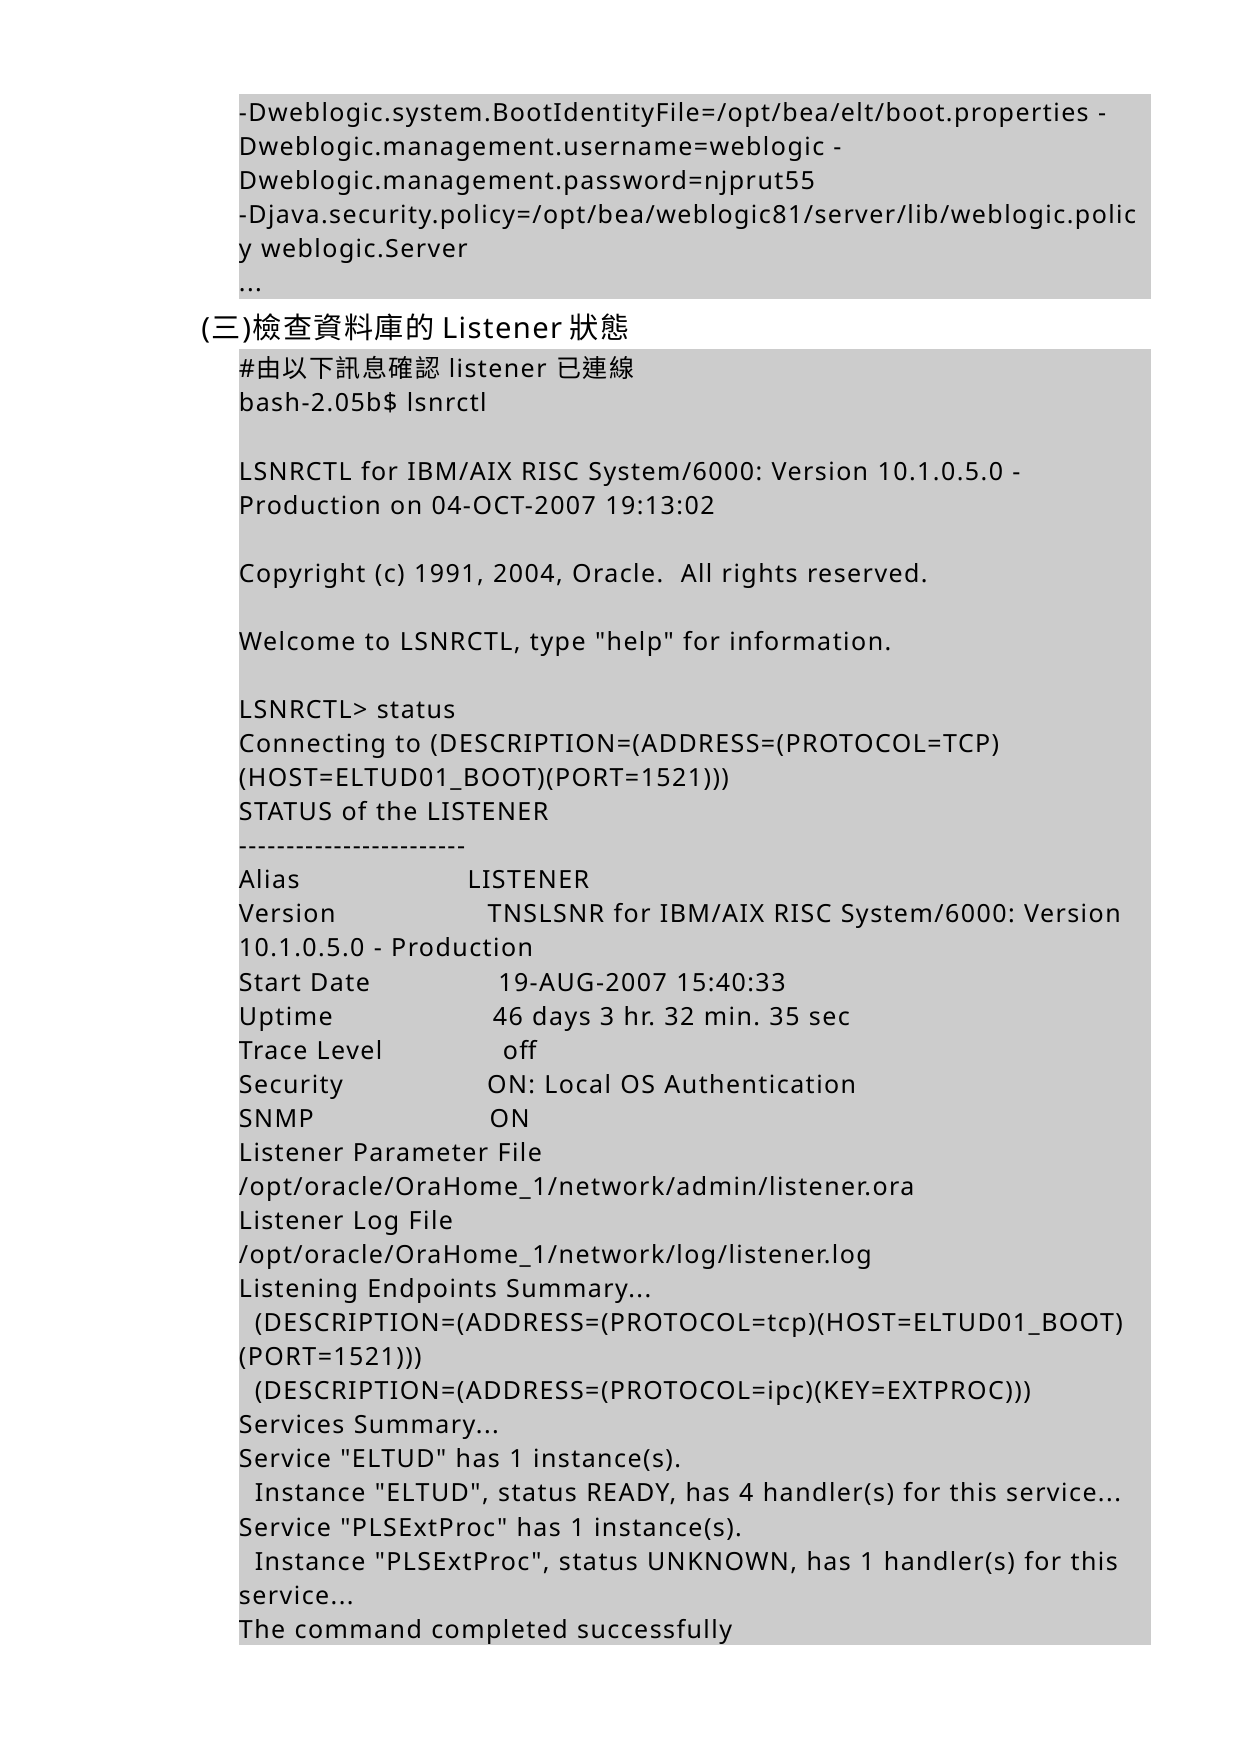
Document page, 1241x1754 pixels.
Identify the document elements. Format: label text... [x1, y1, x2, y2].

text The command completed successfully [239, 1611, 1151, 1645]
text (DESCRIPTION=(ADDRESS=(PROTOCOL=tcp)(HOST=ELTUD01_BOOT)(PORT=1521))) [239, 1305, 1151, 1373]
text Copyright (c) 1991, 2004, Oracle. All rights reserved. [239, 555, 1151, 589]
text Instance "ELTUD", status READY, has 4 handler(s) for this service... [239, 1475, 1151, 1509]
text LSNRCTL> status [239, 692, 1151, 726]
text Listening Endpoints Summary... [239, 1271, 1151, 1305]
text Trace Level off [239, 1032, 1151, 1066]
text Services Summary... [239, 1407, 1151, 1441]
text Service "PLSExtProc" has 1 instance(s). [239, 1509, 1151, 1543]
text Version TNSLSNR for IBM/AIX RISC System/6000: Version 10.1.0.5.0 - Production [239, 896, 1151, 964]
text Security ON: Local OS Authentication [239, 1066, 1151, 1100]
list 檢查資料庫的Listener狀態 [201, 299, 1151, 349]
text ------------------------ [239, 828, 1151, 862]
text Uptime 46 days 3 hr. 32 min. 35 sec [239, 998, 1151, 1032]
text Instance "PLSExtProc", status UNKNOWN, has 1 handler(s) for this service... [239, 1543, 1151, 1611]
text (DESCRIPTION=(ADDRESS=(PROTOCOL=ipc)(KEY=EXTPROC))) [239, 1373, 1151, 1407]
text Start Date 19-AUG-2007 15:40:33 [239, 964, 1151, 998]
text Service "ELTUD" has 1 instance(s). [239, 1441, 1151, 1475]
text Connecting to (DESCRIPTION=(ADDRESS=(PROTOCOL=TCP)(HOST=ELTUD01_BOOT)(PORT=1521))) [239, 726, 1151, 794]
text STATUS of the LISTENER [239, 794, 1151, 828]
text Welcome to LSNRCTL, type "help" for information. [239, 623, 1151, 658]
text -Dweblogic.system.BootIdentityFile=/opt/bea/elt/boot.properties -Dweblogic.management.username=weblogic -Dweblogic.management.password=njprut55 -Djava.security.policy=/opt/bea/weblogic81/server/lib/weblogic.policy weblogic.Server [239, 94, 1151, 265]
text Alias LISTENER [239, 862, 1151, 896]
text Listener Log File /opt/oracle/OraHome_1/network/log/listener.log [239, 1203, 1151, 1271]
text #由以下訊息確認 listener 已連線 [239, 349, 1151, 385]
text LSNRCTL for IBM/AIX RISC System/6000: Version 10.1.0.5.0 - Production on 04-OCT-2007 19:13:02 [239, 453, 1151, 521]
text bash-2.05b$ lsnrctl [239, 385, 1151, 419]
text Listener Parameter File /opt/oracle/OraHome_1/network/admin/listener.ora [239, 1134, 1151, 1203]
text ... [239, 265, 1151, 299]
text SNMP ON [239, 1100, 1151, 1134]
